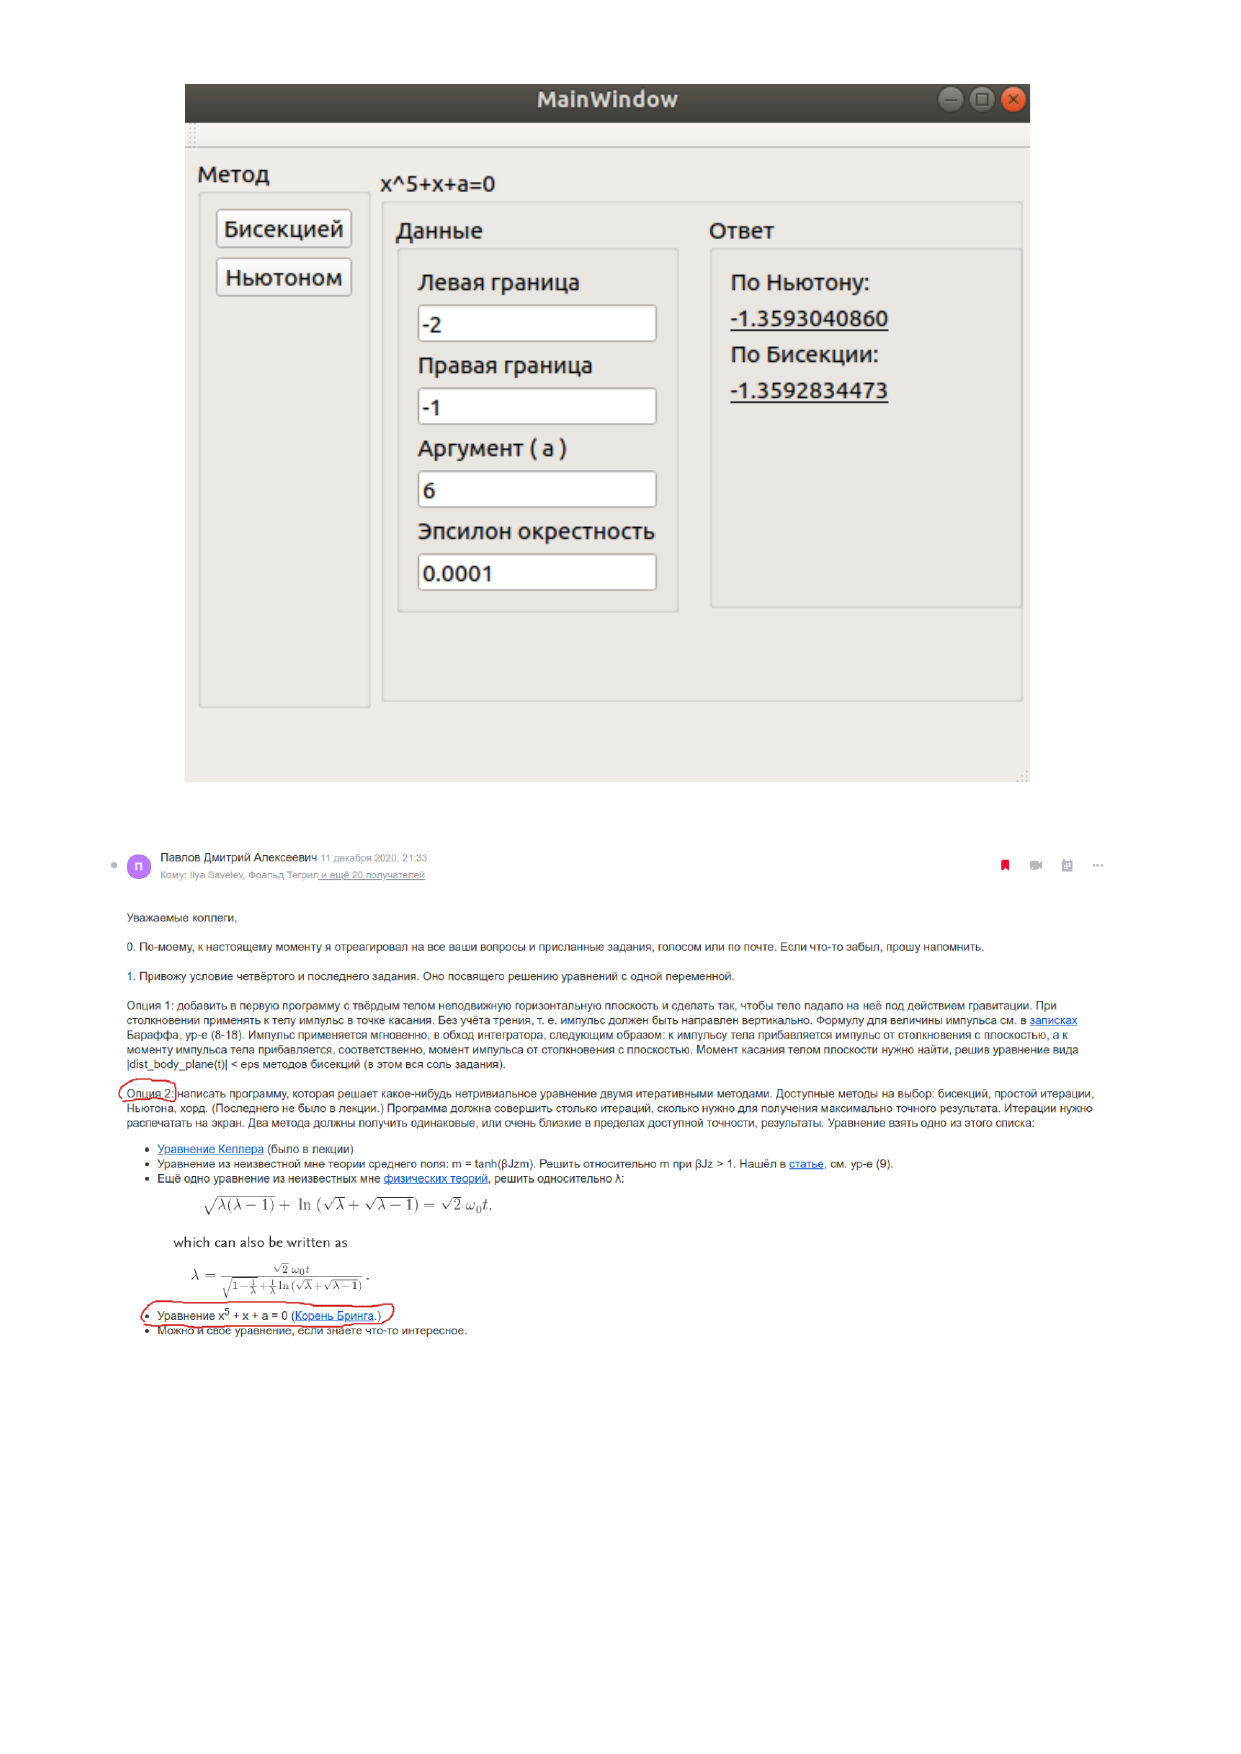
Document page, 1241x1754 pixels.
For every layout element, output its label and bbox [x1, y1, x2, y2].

picture [185, 84, 1031, 782]
picture [109, 836, 1114, 1349]
